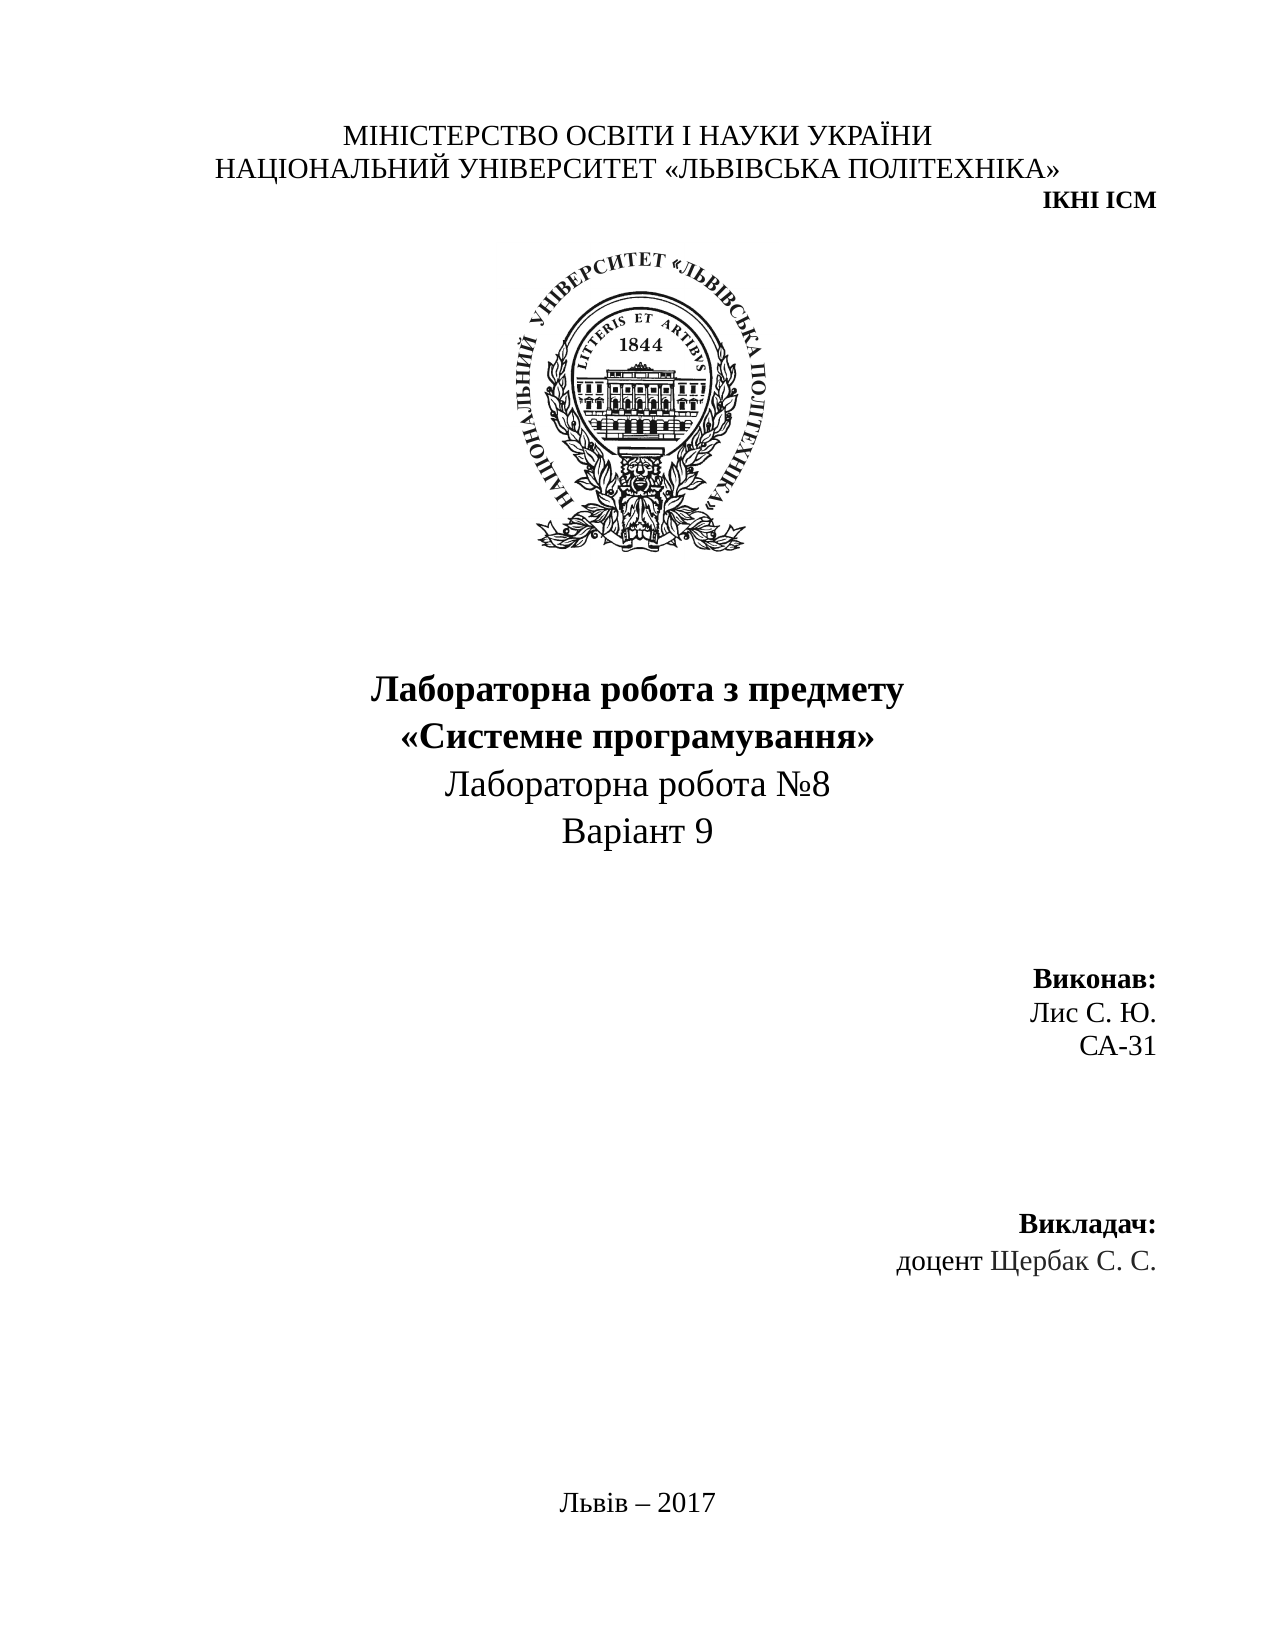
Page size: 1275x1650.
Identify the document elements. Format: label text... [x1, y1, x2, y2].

text Лабораторна робота з предмету [118, 667, 1157, 710]
picture [496, 242, 779, 564]
text Лабораторна робота №8 [118, 761, 1157, 804]
text МІНІСТЕРСТВО ОСВІТИ І НАУКИ УКРАЇНИ НАЦІОНАЛЬНИЙ УНІВЕРСИТЕТ «ЛЬВІВСЬКА ПОЛІТЕХНІКА» [118, 118, 1157, 185]
text Викладач: [118, 1206, 1157, 1240]
text ІКНІ ІСМ [118, 185, 1157, 214]
text Лис С. Ю. [118, 995, 1157, 1028]
text Варіант 9 [118, 809, 1157, 852]
text Львів – 2017 [118, 1485, 1157, 1519]
text СА-31 [118, 1028, 1157, 1062]
text Виконав: [118, 961, 1157, 995]
text «Системне програмування» [118, 714, 1157, 757]
text доцент Щербак С. С. [118, 1243, 1157, 1277]
